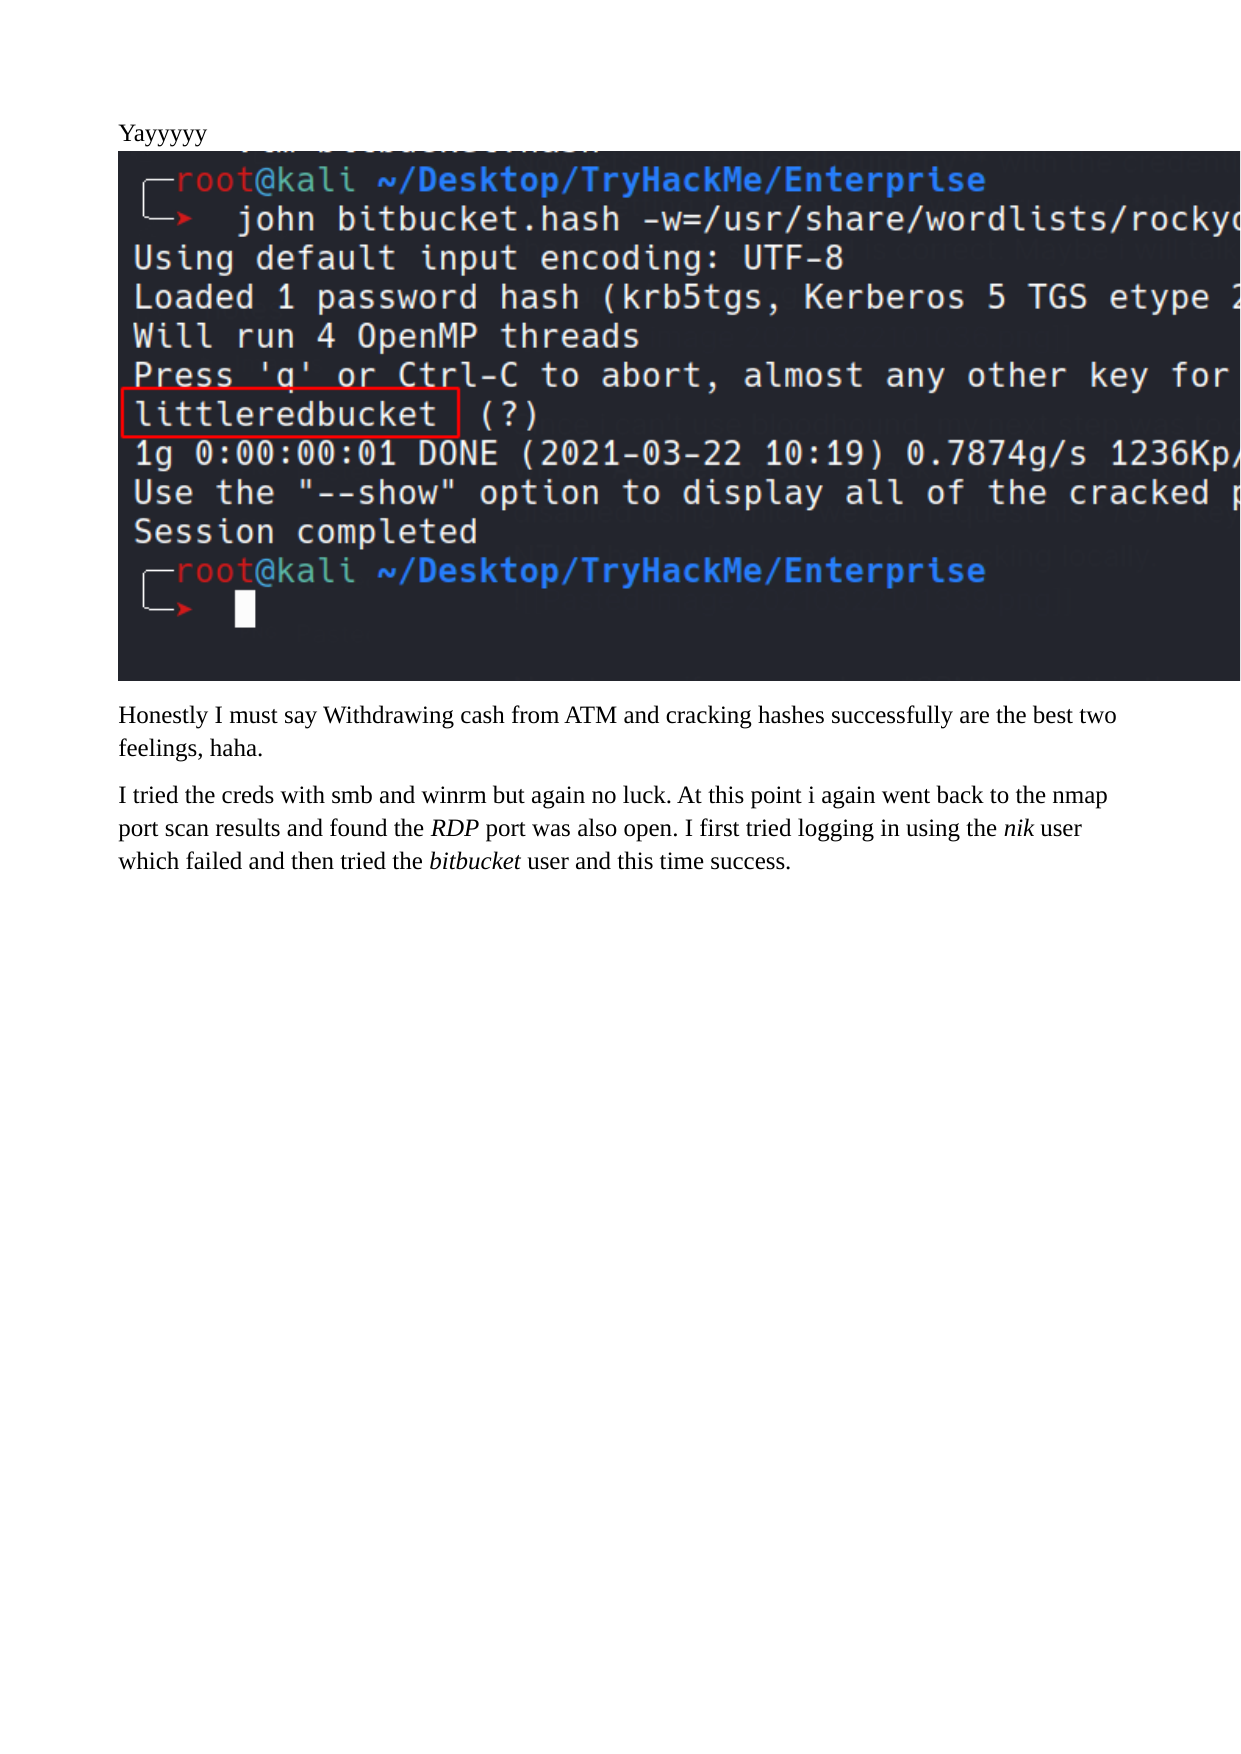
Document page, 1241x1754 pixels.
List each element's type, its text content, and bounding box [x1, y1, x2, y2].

text I tried the creds with smb and winrm but again no luck. At this point i again went back to the nmap port scan results and found the RDP port was also open. I first tried logging in using the nik user which failed and then tried the bitbucket user and this time success. [118, 780, 1122, 875]
text Honestly I must say Withdrawing cash from ATM and cracking hashes successfully are the best two feelings, haha. [118, 700, 1122, 761]
picture [118, 151, 1241, 681]
text Yayyyyy [118, 118, 1122, 151]
